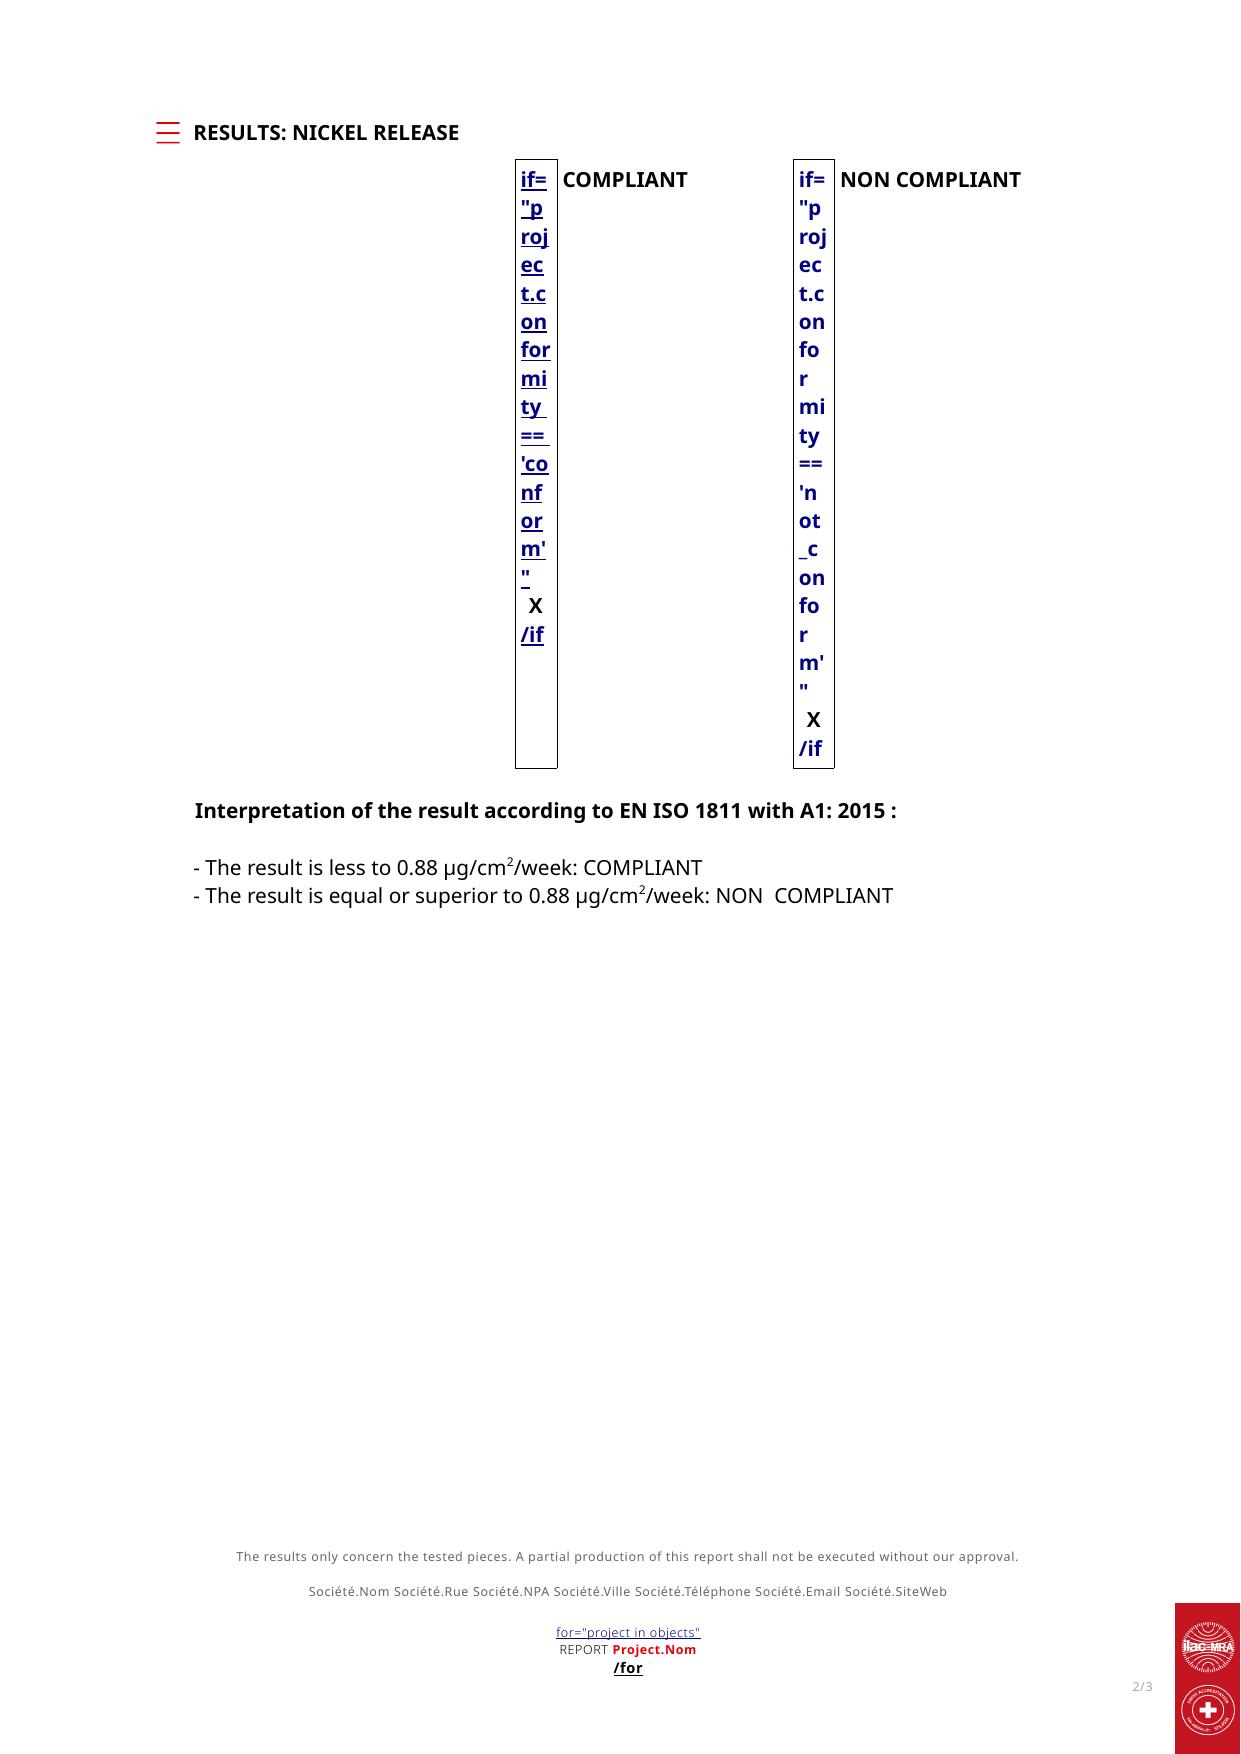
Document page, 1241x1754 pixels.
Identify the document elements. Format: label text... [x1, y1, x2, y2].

table_header COMPLIANT [558, 159, 793, 768]
picture [156, 121, 180, 144]
text - The result is less to 0.88 μg/cm2/week: COMPLIANT [193, 853, 1122, 882]
text - The result is equal or superior to 0.88 μg/cm2/week: NON COMPLIANT [193, 882, 1122, 910]
table_header if="project.conformity == 'conform'" X /if [516, 160, 557, 768]
table_header [155, 159, 220, 768]
subtitle RESULTS: NICKEL RELEASE [156, 118, 1122, 147]
text Interpretation of the result according to EN ISO 1811 with A1: 2015 : [195, 796, 1122, 825]
table_header NON COMPLIANT [835, 159, 1070, 768]
table_header if="project.conformity == 'not_conform'" X /if [794, 160, 834, 768]
picture [1175, 1603, 1241, 1754]
table_header [1070, 159, 1123, 768]
table_header [220, 159, 515, 768]
